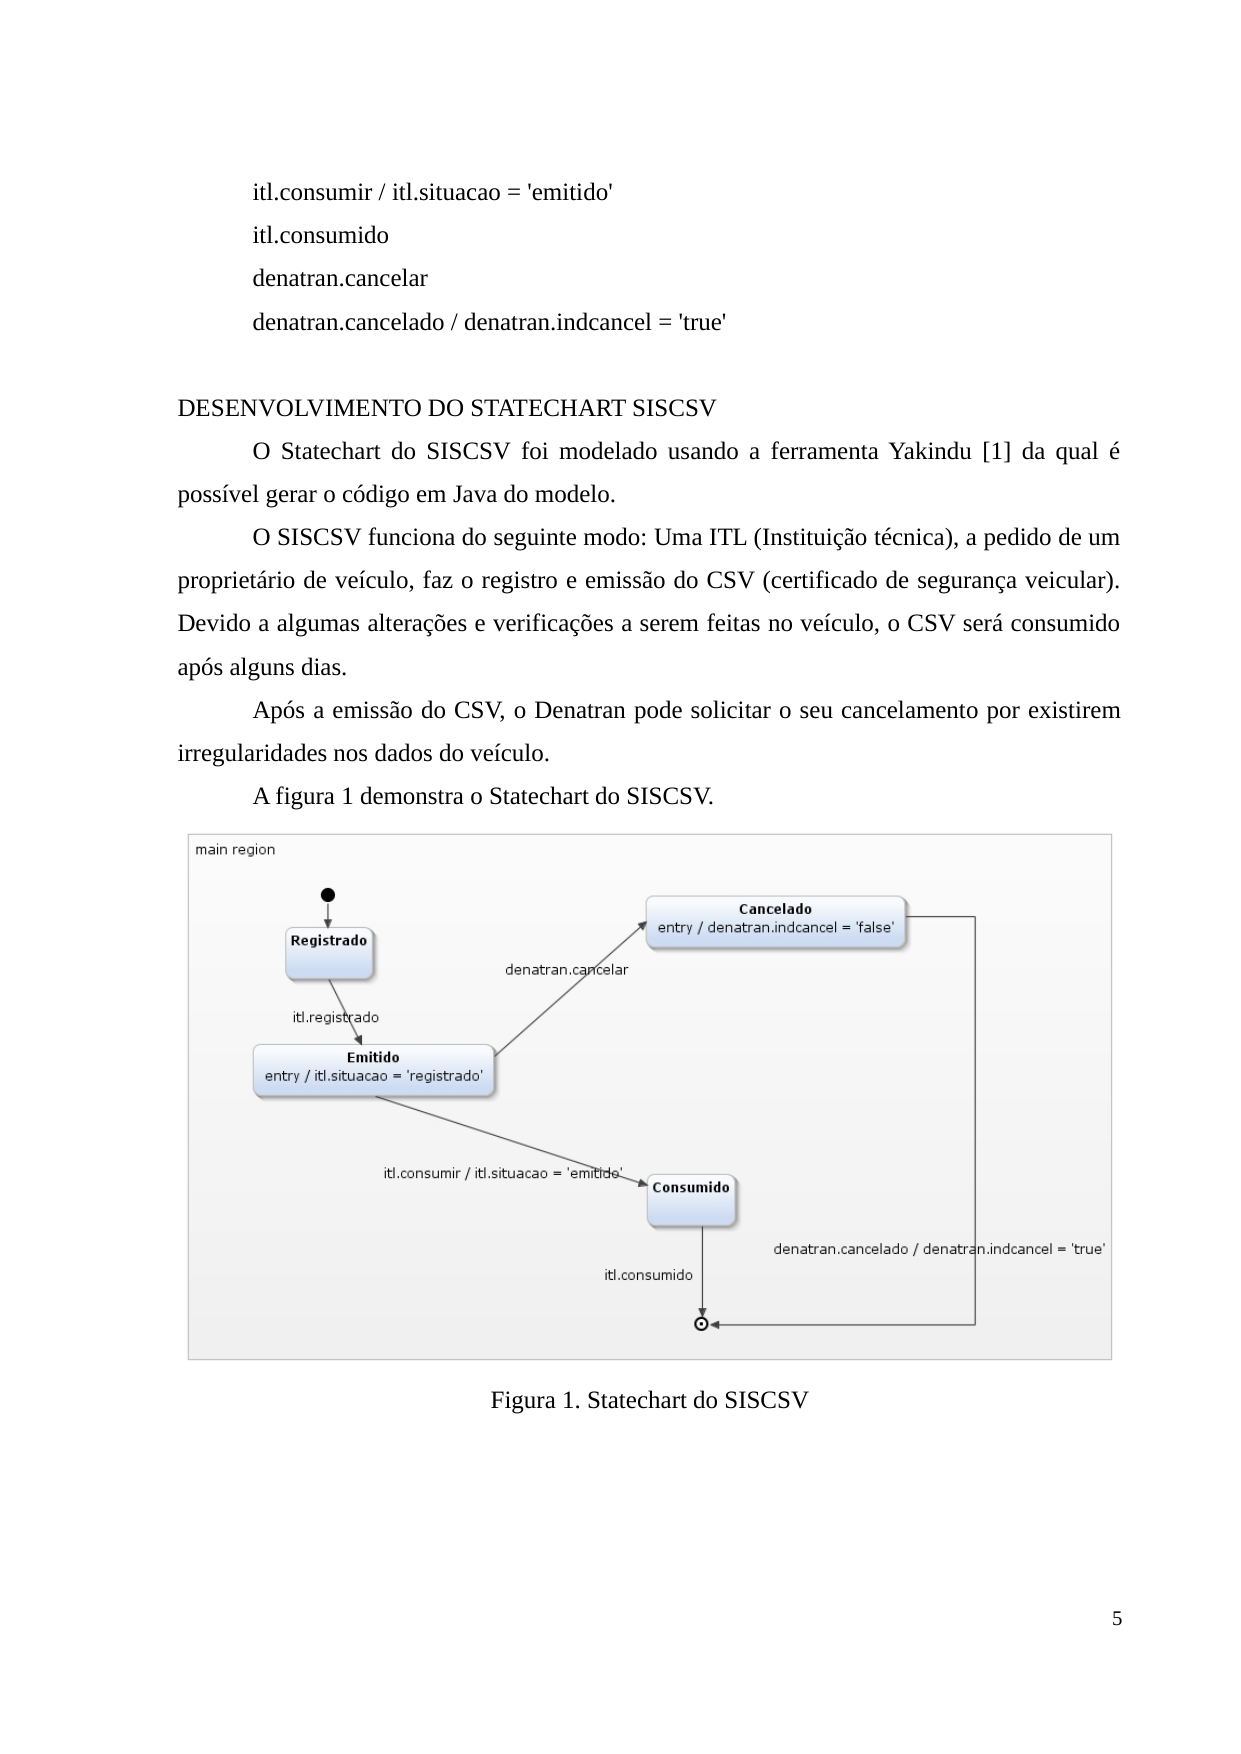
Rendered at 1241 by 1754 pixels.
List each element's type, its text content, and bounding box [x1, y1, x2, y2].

text Após a emissão do CSV, o Denatran pode solicitar o seu cancelamento por existirem irregularidades nos dados do veículo. [177, 695, 1122, 767]
text itl.consumido [177, 220, 1122, 249]
text itl.consumir / itl.situacao = 'emitido' [177, 177, 1122, 206]
text denatran.cancelar [177, 263, 1122, 292]
text O Statechart do SISCSV foi modelado usando a ferramenta Yakindu [1] da qual é possível gerar o código em Java do modelo. [177, 436, 1122, 508]
text A figura 1 demonstra o Statechart do SISCSV. [177, 781, 1122, 810]
picture [177, 824, 1123, 1371]
text Figura 1. Statechart do SISCSV [177, 1371, 1122, 1414]
text O SISCSV funciona do seguinte modo: Uma ITL (Instituição técnica), a pedido de um proprietário de veículo, faz o registro e emissão do CSV (certificado de segurança veicular). Devido a algumas alterações e verificações a serem feitas no veículo, o CSV será consumido após alguns dias. [177, 522, 1122, 680]
text DESENVOLVIMENTO DO STATECHART SISCSV [177, 393, 1122, 422]
text denatran.cancelado / denatran.indcancel = 'true' [177, 307, 1122, 335]
